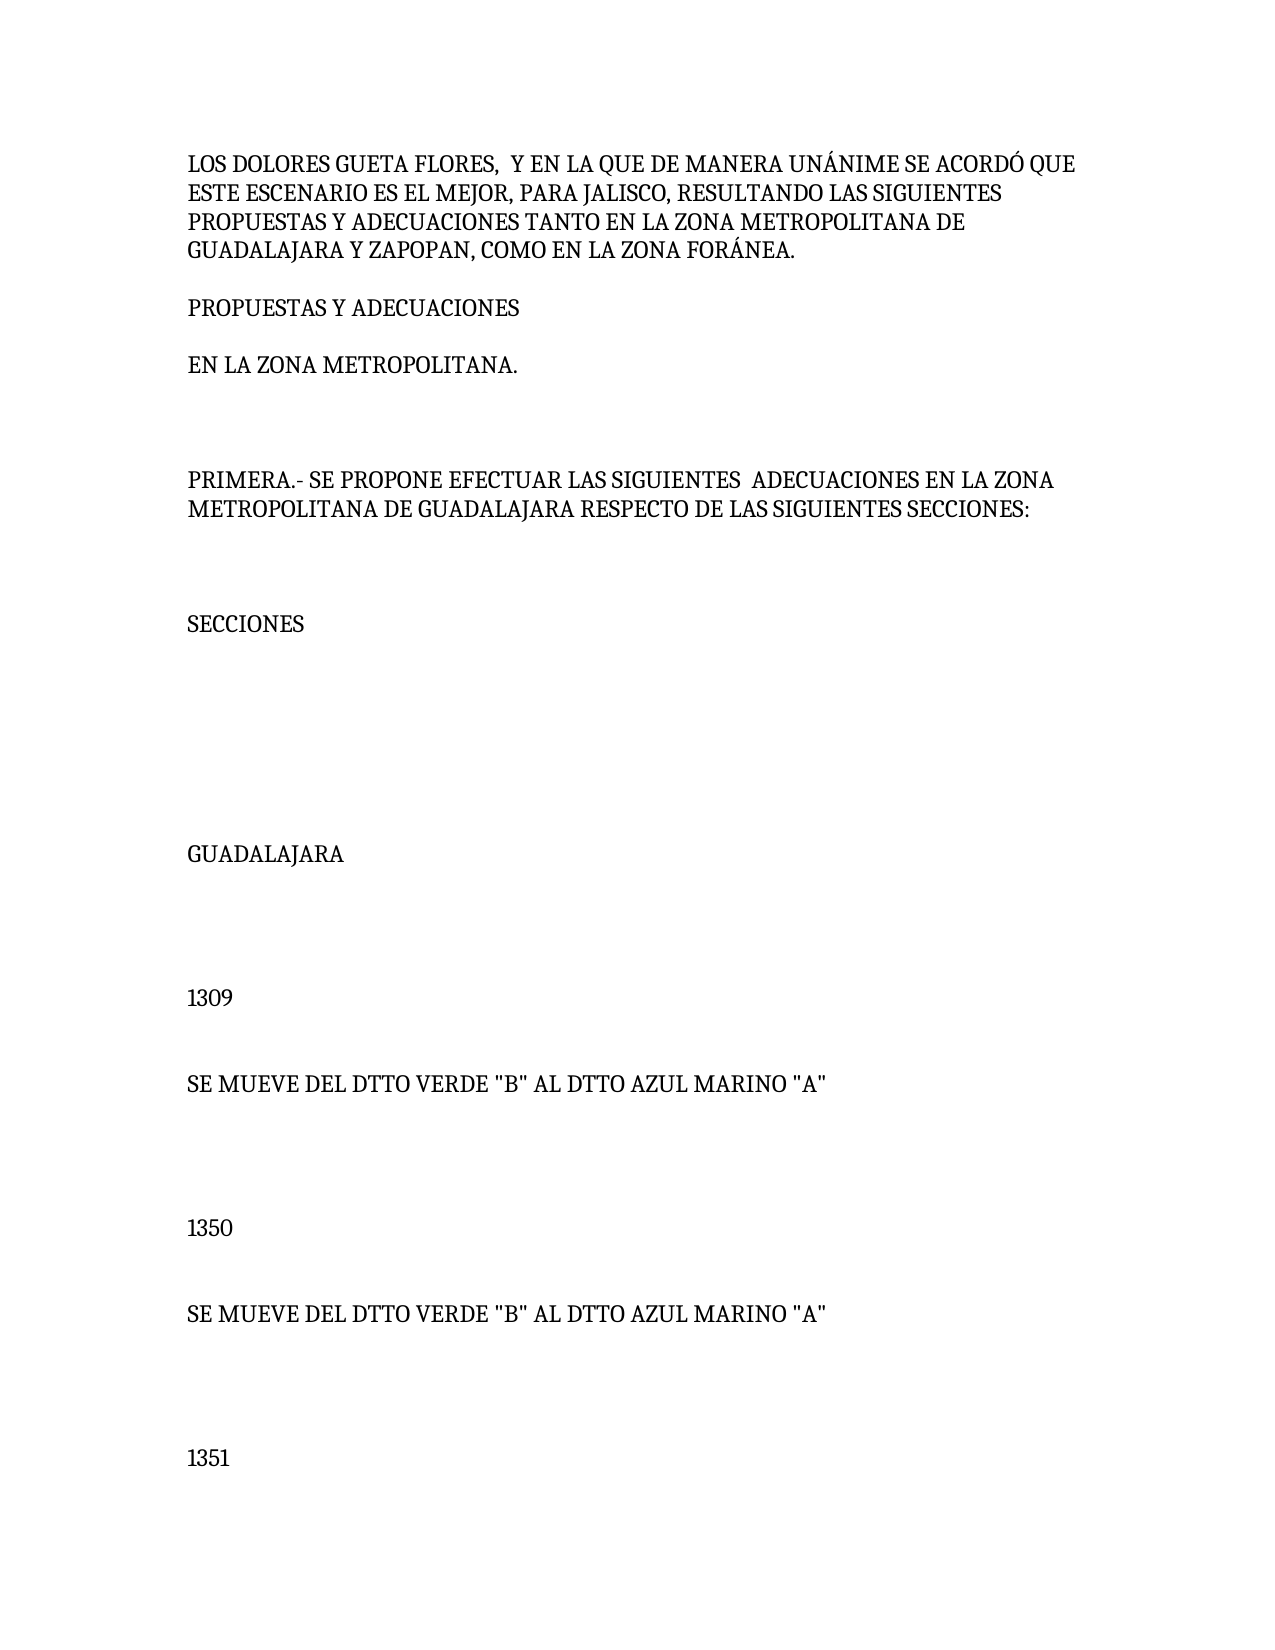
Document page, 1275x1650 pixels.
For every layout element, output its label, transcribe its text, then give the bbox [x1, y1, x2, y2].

text PROPUESTAS Y ADECUACIONES [187, 294, 1087, 322]
text SE MUEVE DEL DTTO VERDE "B" AL DTTO AZUL MARINO "A" [187, 1070, 1087, 1099]
text GUADALAJARA [187, 840, 1087, 869]
text LOS DOLORES GUETA FLORES, Y EN LA QUE DE MANERA UNÁNIME SE ACORDÓ QUE ESTE ESCENARIO ES EL MEJOR, PARA JALISCO, RESULTANDO LAS SIGUIENTES PROPUESTAS Y ADECUACIONES TANTO EN LA ZONA METROPOLITANA DE GUADALAJARA Y ZAPOPAN, COMO EN LA ZONA FORÁNEA. [187, 150, 1087, 265]
text PRIMERA.- SE PROPONE EFECTUAR LAS SIGUIENTES ADECUACIONES EN LA ZONA METROPOLITANA DE GUADALAJARA RESPECTO DE LAS SIGUIENTES SECCIONES: [187, 466, 1087, 524]
text EN LA ZONA METROPOLITANA. [187, 351, 1087, 380]
text 1350 [187, 1214, 1087, 1242]
text 1351 [187, 1444, 1087, 1472]
text 1309 [187, 984, 1087, 1012]
text SE MUEVE DEL DTTO VERDE "B" AL DTTO AZUL MARINO "A" [187, 1300, 1087, 1329]
text SECCIONES [187, 610, 1087, 639]
